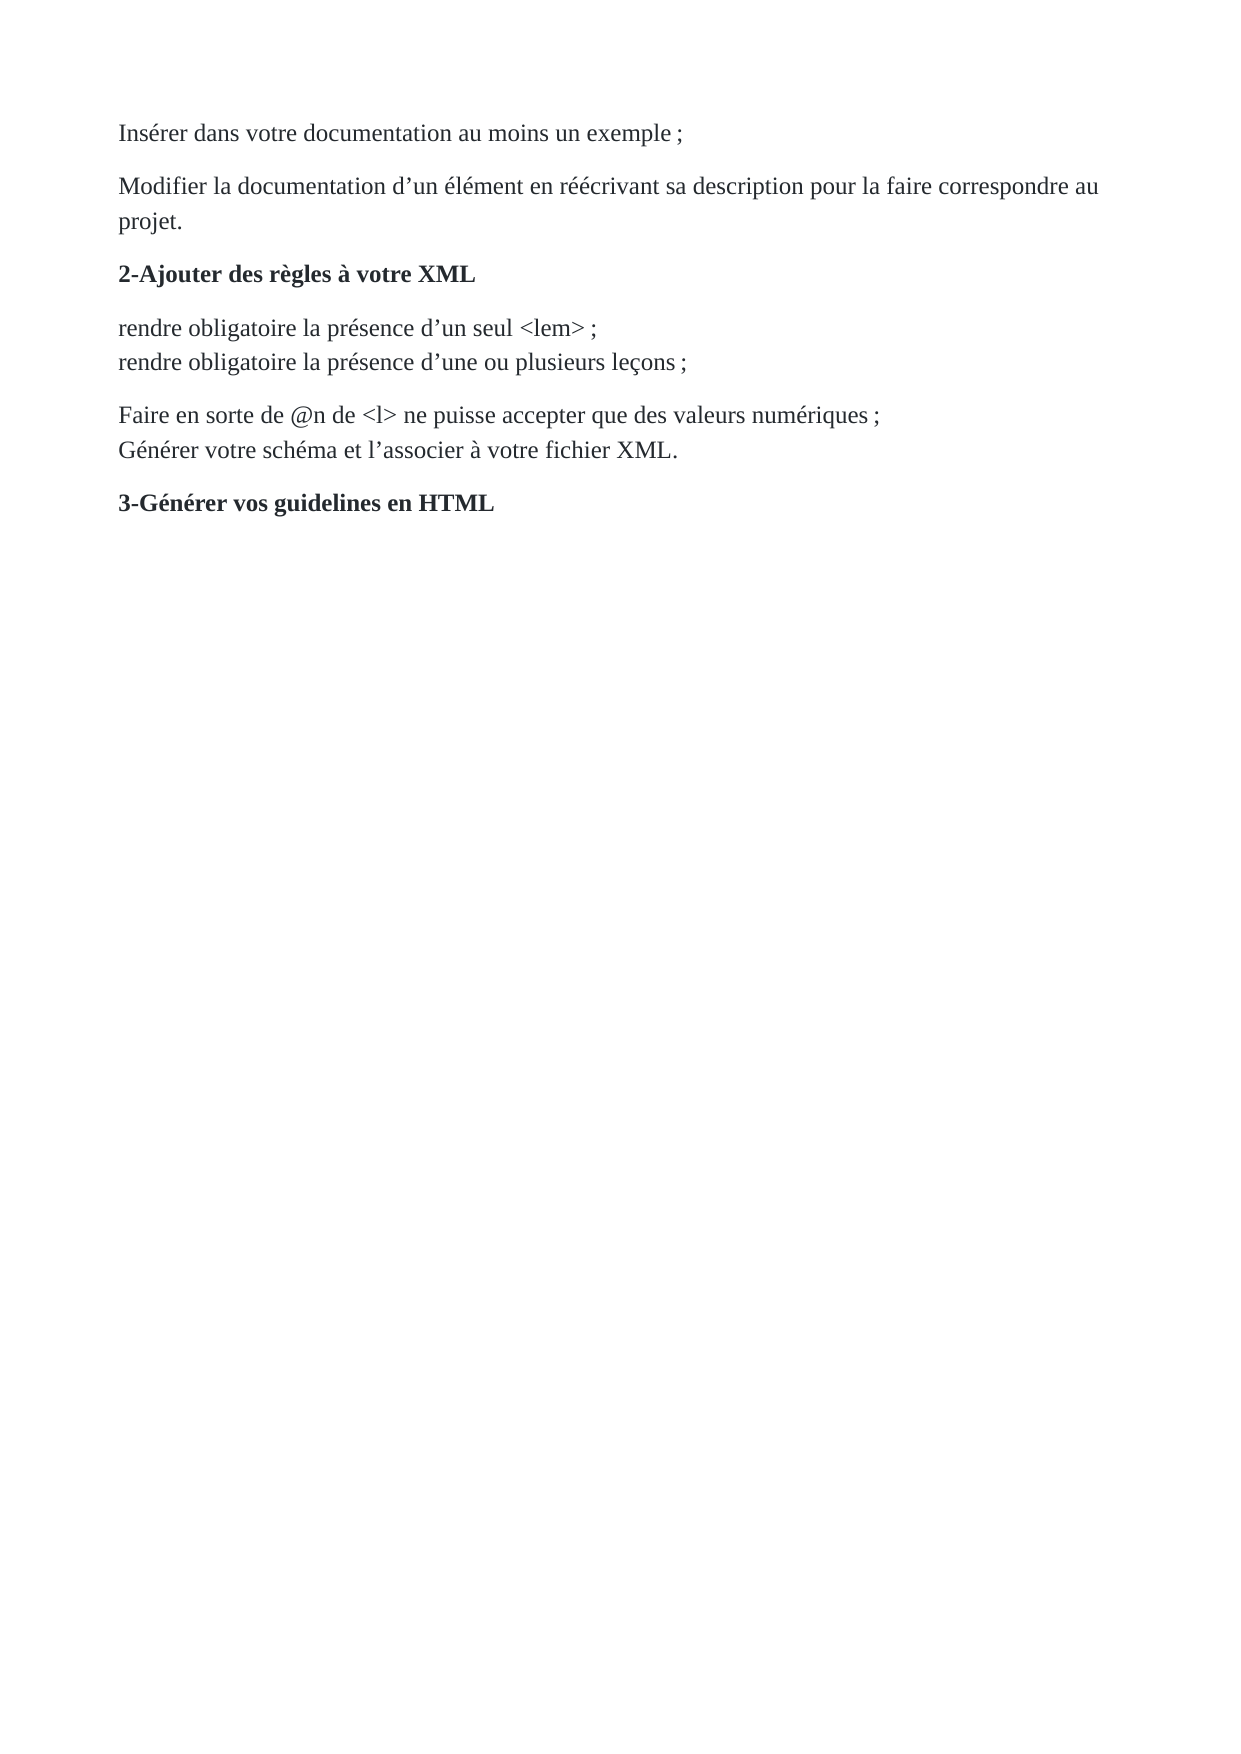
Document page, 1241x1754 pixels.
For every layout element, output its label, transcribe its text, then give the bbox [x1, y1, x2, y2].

text Faire en sorte de @n de <l> ne puisse accepter que des valeurs numériques ; [118, 400, 1122, 429]
text rendre obligatoire la présence d’une ou plusieurs leçons ; [118, 347, 1122, 376]
text 2-Ajouter des règles à votre XML [118, 259, 1122, 288]
text rendre obligatoire la présence d’un seul <lem> ; [118, 313, 1122, 341]
text Insérer dans votre documentation au moins un exemple ; [118, 118, 1122, 147]
text Générer votre schéma et l’associer à votre fichier XML. [118, 435, 1122, 464]
text 3-Générer vos guidelines en HTML [118, 488, 1122, 517]
text Modifier la documentation d’un élément en réécrivant sa description pour la faire correspondre au projet. [118, 171, 1122, 235]
